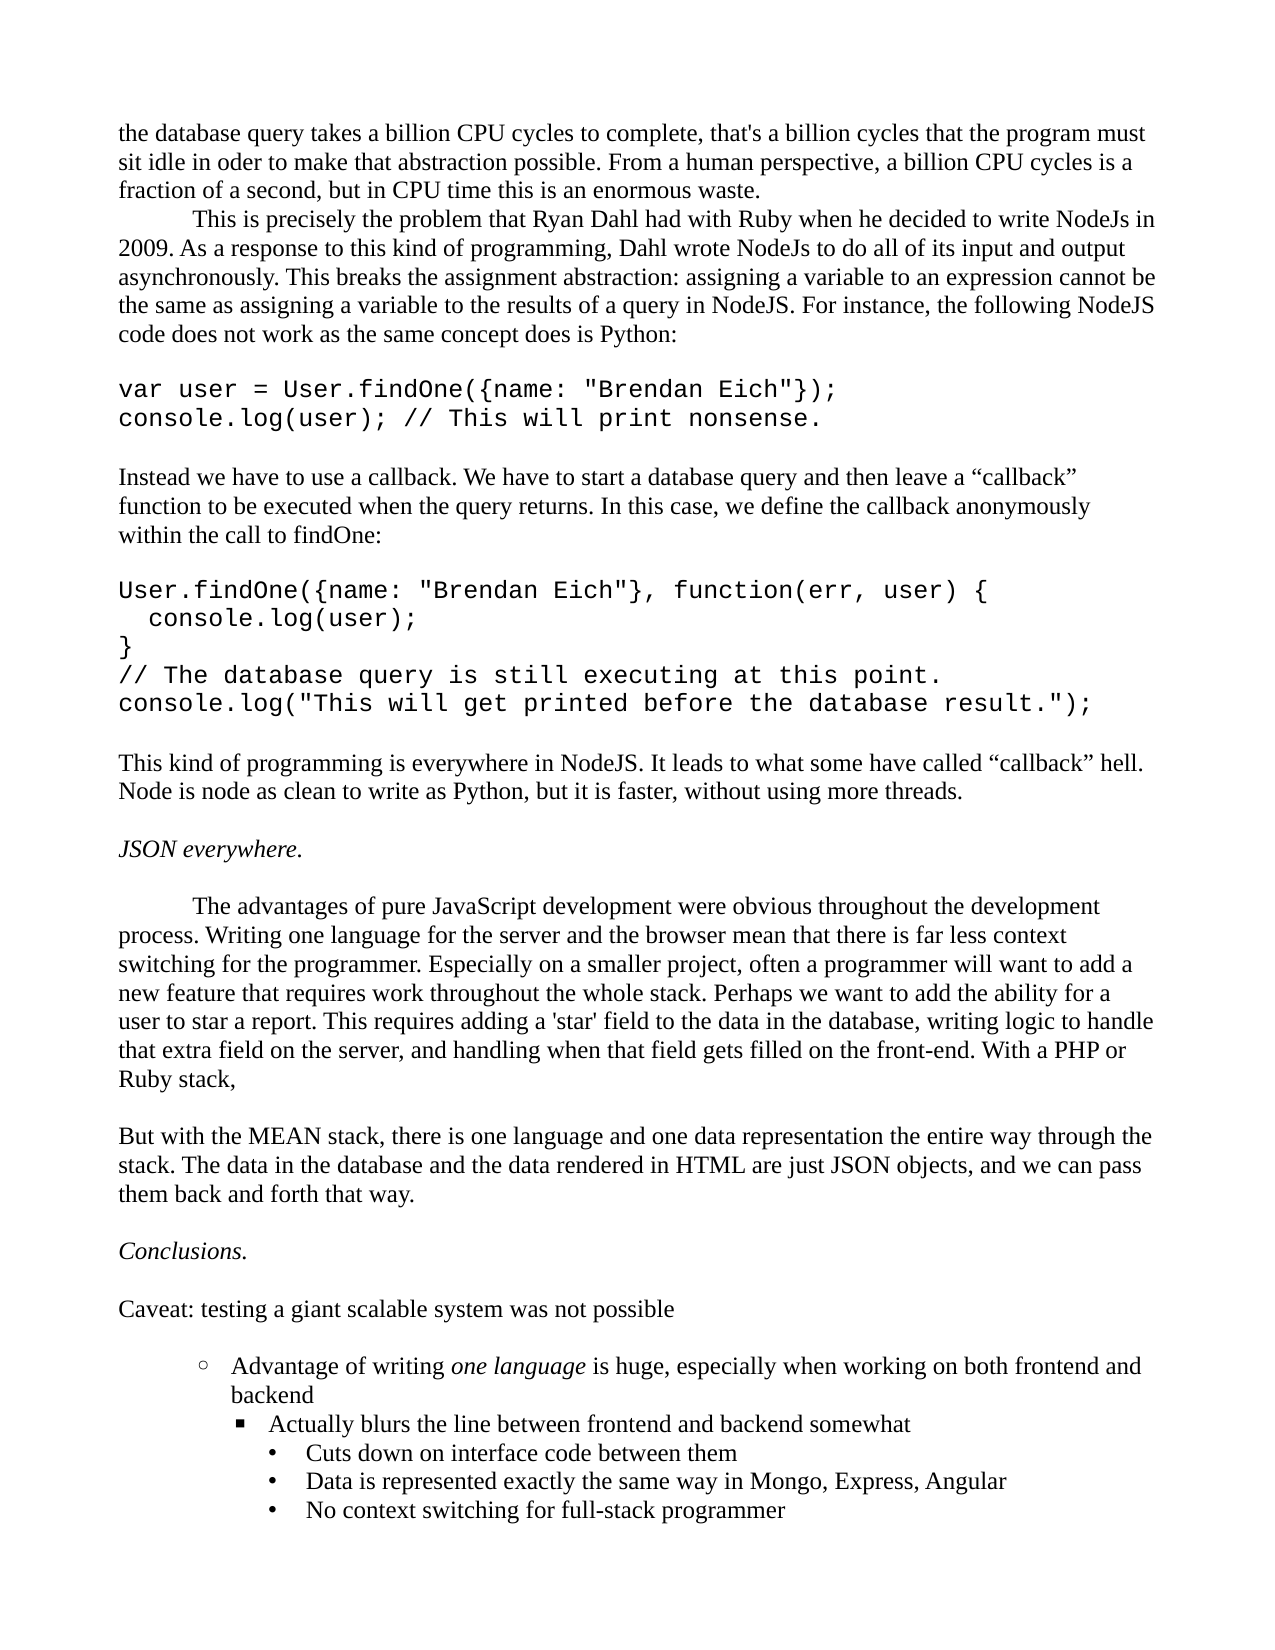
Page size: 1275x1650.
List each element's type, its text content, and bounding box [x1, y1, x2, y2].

text } [118, 634, 1157, 662]
list Cuts down on interface code between them [268, 1438, 1157, 1466]
text // The database query is still executing at this point. [118, 662, 1157, 691]
text console.log(user); [118, 606, 1157, 634]
text This kind of programming is everywhere in NodeJS. It leads to what some have called “callback” hell. Node is node as clean to write as Python, but it is faster, without using more threads. [118, 748, 1157, 805]
text console.log(user); // This will print nonsense. [118, 405, 1157, 433]
text JSON everywhere. [118, 834, 1157, 863]
text This is precisely the problem that Ryan Dahl had with Ruby when he decided to write NodeJs in 2009. As a response to this kind of programming, Dahl wrote NodeJs to do all of its input and output asynchronously. This breaks the assignment abstraction: assigning a variable to an expression cannot be the same as assigning a variable to the results of a query in NodeJS. For instance, the following NodeJS code does not work as the same concept does is Python: [118, 204, 1157, 348]
text var user = User.findOne({name: "Brendan Eich"}); [118, 377, 1157, 405]
text But with the MEAN stack, there is one language and one data representation the entire way through the stack. The data in the database and the data rendered in HTML are just JSON objects, and we can pass them back and forth that way. [118, 1121, 1157, 1208]
text console.log("This will get printed before the database result."); [118, 691, 1157, 719]
list Advantage of writing one language is huge, especially when working on both frontend and backend [193, 1351, 1157, 1409]
text the database query takes a billion CPU cycles to complete, that's a billion cycles that the program must sit idle in oder to make that abstraction possible. From a human perspective, a billion CPU cycles is a fraction of a second, but in CPU time this is an enormous waste. [118, 118, 1157, 204]
text The advantages of pure JavaScript development were obvious throughout the development process. Writing one language for the server and the browser mean that there is far less context switching for the programmer. Especially on a smaller project, often a programmer will want to add a new feature that requires work throughout the whole stack. Perhaps we want to add the ability for a user to star a report. This requires adding a 'star' field to the data in the database, writing logic to handle that extra field on the server, and handling when that field gets filled on the front-end. With a PHP or Ruby stack, [118, 891, 1157, 1093]
text User.findOne({name: "Brendan Eich"}, function(err, user) { [118, 577, 1157, 606]
text Instead we have to use a callback. We have to start a database query and then leave a “callback” function to be executed when the query returns. In this case, we define the callback anonymously within the call to findOne: [118, 462, 1157, 548]
list Data is represented exactly the same way in Mongo, Express, Angular [268, 1466, 1157, 1495]
text Caveat: testing a giant scalable system was not possible [118, 1294, 1157, 1323]
text Conclusions. [118, 1236, 1157, 1265]
list No context switching for full-stack programmer [268, 1495, 1157, 1524]
list Actually blurs the line between frontend and backend somewhat [231, 1409, 1157, 1438]
